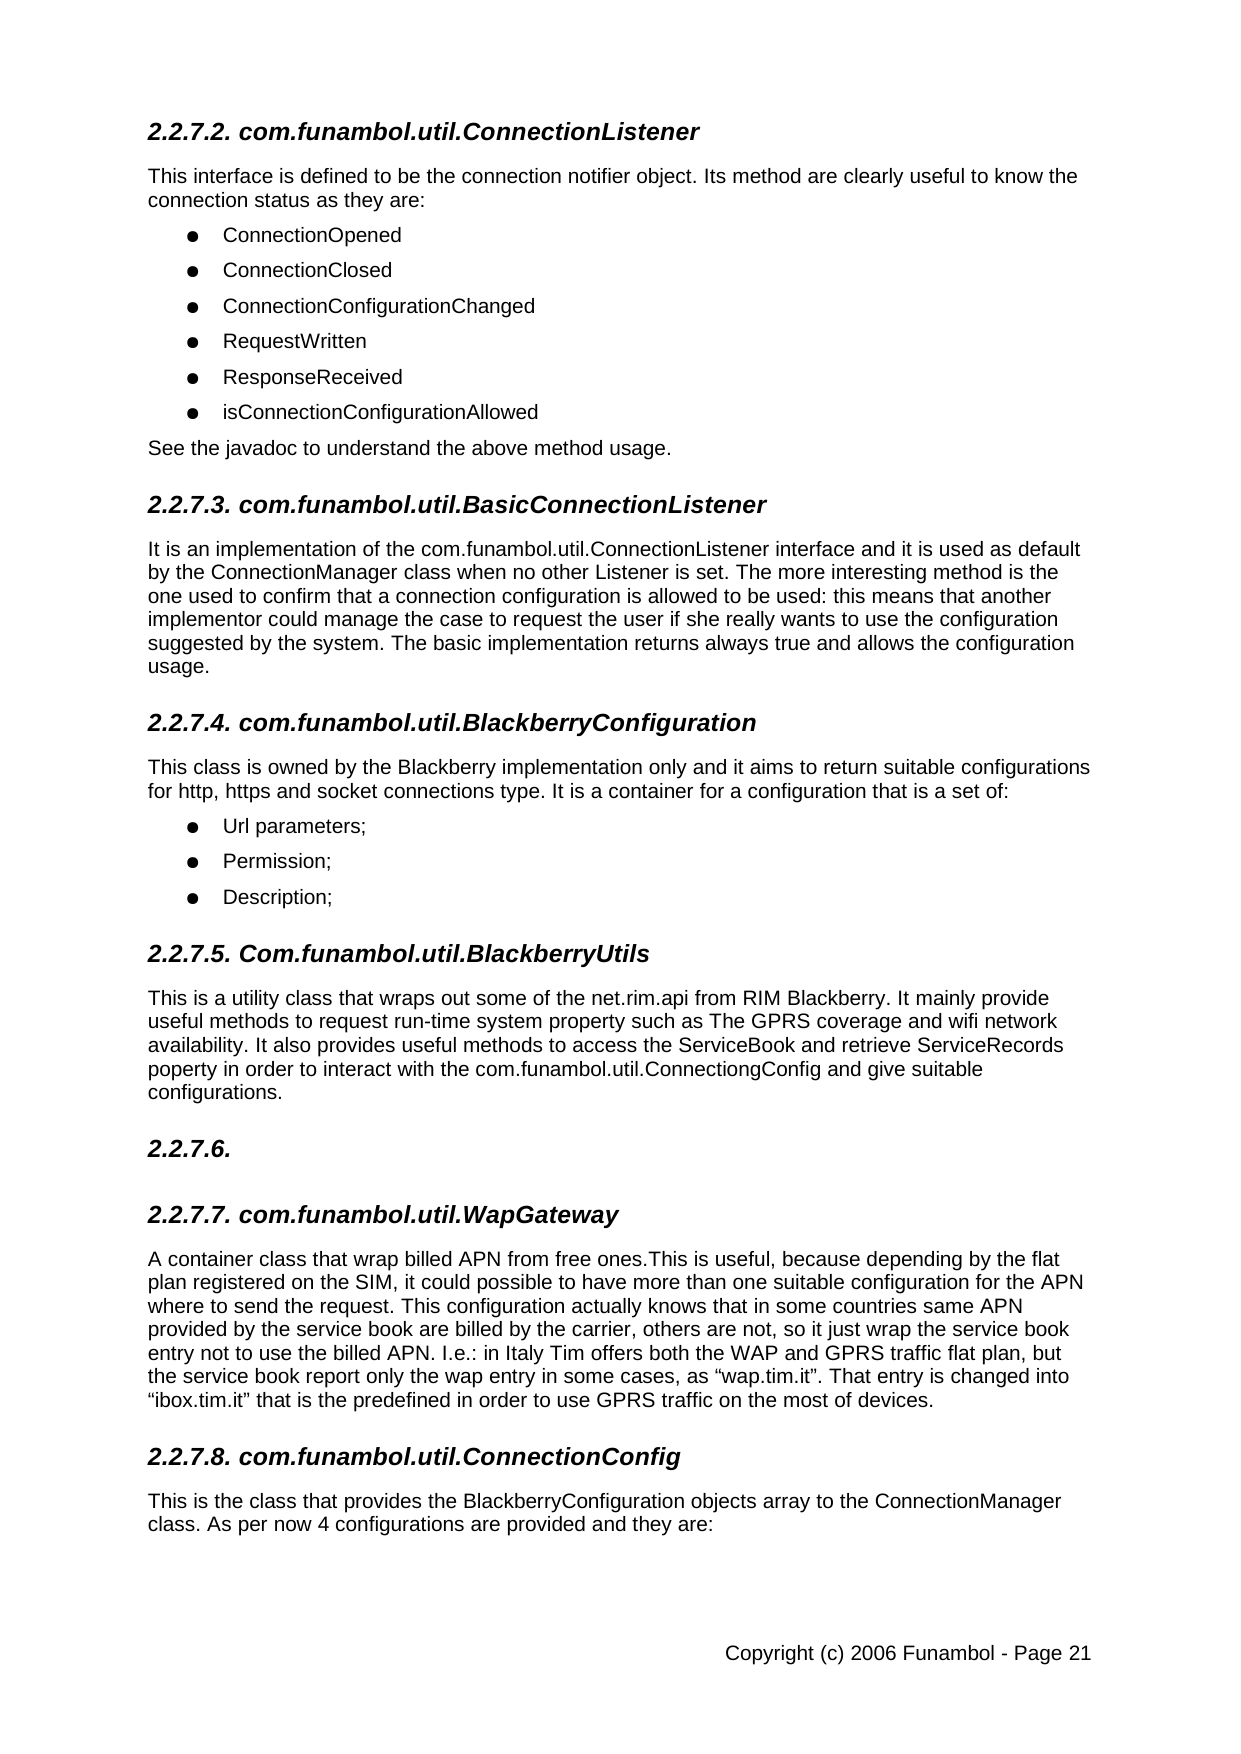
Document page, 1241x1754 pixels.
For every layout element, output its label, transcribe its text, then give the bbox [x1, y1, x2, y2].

list ResponseReceived [185, 365, 1093, 389]
subtitle Com.funambol.util.BlackberryUtils [148, 940, 1093, 968]
text This class is owned by the Blackberry implementation only and it aims to return suitable configurations for http, https and socket connections type. It is a container for a configuration that is a set of: [148, 756, 1093, 803]
list Permission; [185, 850, 1093, 873]
subtitle com.funambol.util.BlackberryConfiguration [148, 709, 1093, 737]
text This interface is defined to be the connection notifier object. Its method are clearly useful to know the connection status as they are: [148, 164, 1093, 212]
text See the javadoc to understand the above method usage. [148, 436, 1093, 459]
text This is a utility class that wraps out some of the net.rim.api from RIM Blackberry. It mainly provide useful methods to request run-time system property such as The GPRS coverage and wifi network availability. It also provides useful methods to access the ServiceBook and retrieve ServiceRecords poperty in order to interact with the com.funambol.util.ConnectiongConfig and give suitable configurations. [148, 986, 1093, 1104]
list RequestWritten [185, 330, 1093, 353]
list Url parameters; [185, 814, 1093, 838]
list isConnectionConfigurationAllowed [185, 401, 1093, 424]
list Description; [185, 885, 1093, 909]
subtitle com.funambol.util.ConnectionListener [148, 118, 1093, 146]
text A container class that wrap billed APN from free ones.This is useful, because depending by the flat plan registered on the SIM, it could possible to have more than one suitable configuration for the APN where to send the request. This configuration actually knows that in some countries same APN provided by the service book are billed by the carrier, others are not, so it just wrap the service book entry not to use the billed APN. I.e.: in Italy Tim offers both the WAP and GPRS traffic flat plan, but the service book report only the wap entry in some cases, as “wap.tim.it”. That entry is changed into “ibox.tim.it” that is the predefined in order to use GPRS traffic on the most of devices. [148, 1247, 1093, 1412]
text This is the class that provides the BlackberryConfiguration objects array to the ConnectionManager class. As per now 4 configurations are provided and they are: [148, 1489, 1093, 1536]
list ConnectionOpened [185, 223, 1093, 247]
subtitle com.funambol.util.WapGateway [148, 1201, 1093, 1228]
subtitle com.funambol.util.ConnectionConfig [148, 1443, 1093, 1471]
list ConnectionClosed [185, 259, 1093, 282]
list ConnectionConfigurationChanged [185, 294, 1093, 318]
text It is an implementation of the com.funambol.util.ConnectionListener interface and it is used as default by the ConnectionManager class when no other Listener is set. The more interesting method is the one used to confirm that a connection configuration is allowed to be used: this means that another implementor could manage the case to request the user if she really wants to use the configuration suggested by the system. The basic implementation returns always true and allows the configuration usage. [148, 537, 1093, 678]
subtitle com.funambol.util.BasicConnectionListener [148, 491, 1093, 518]
